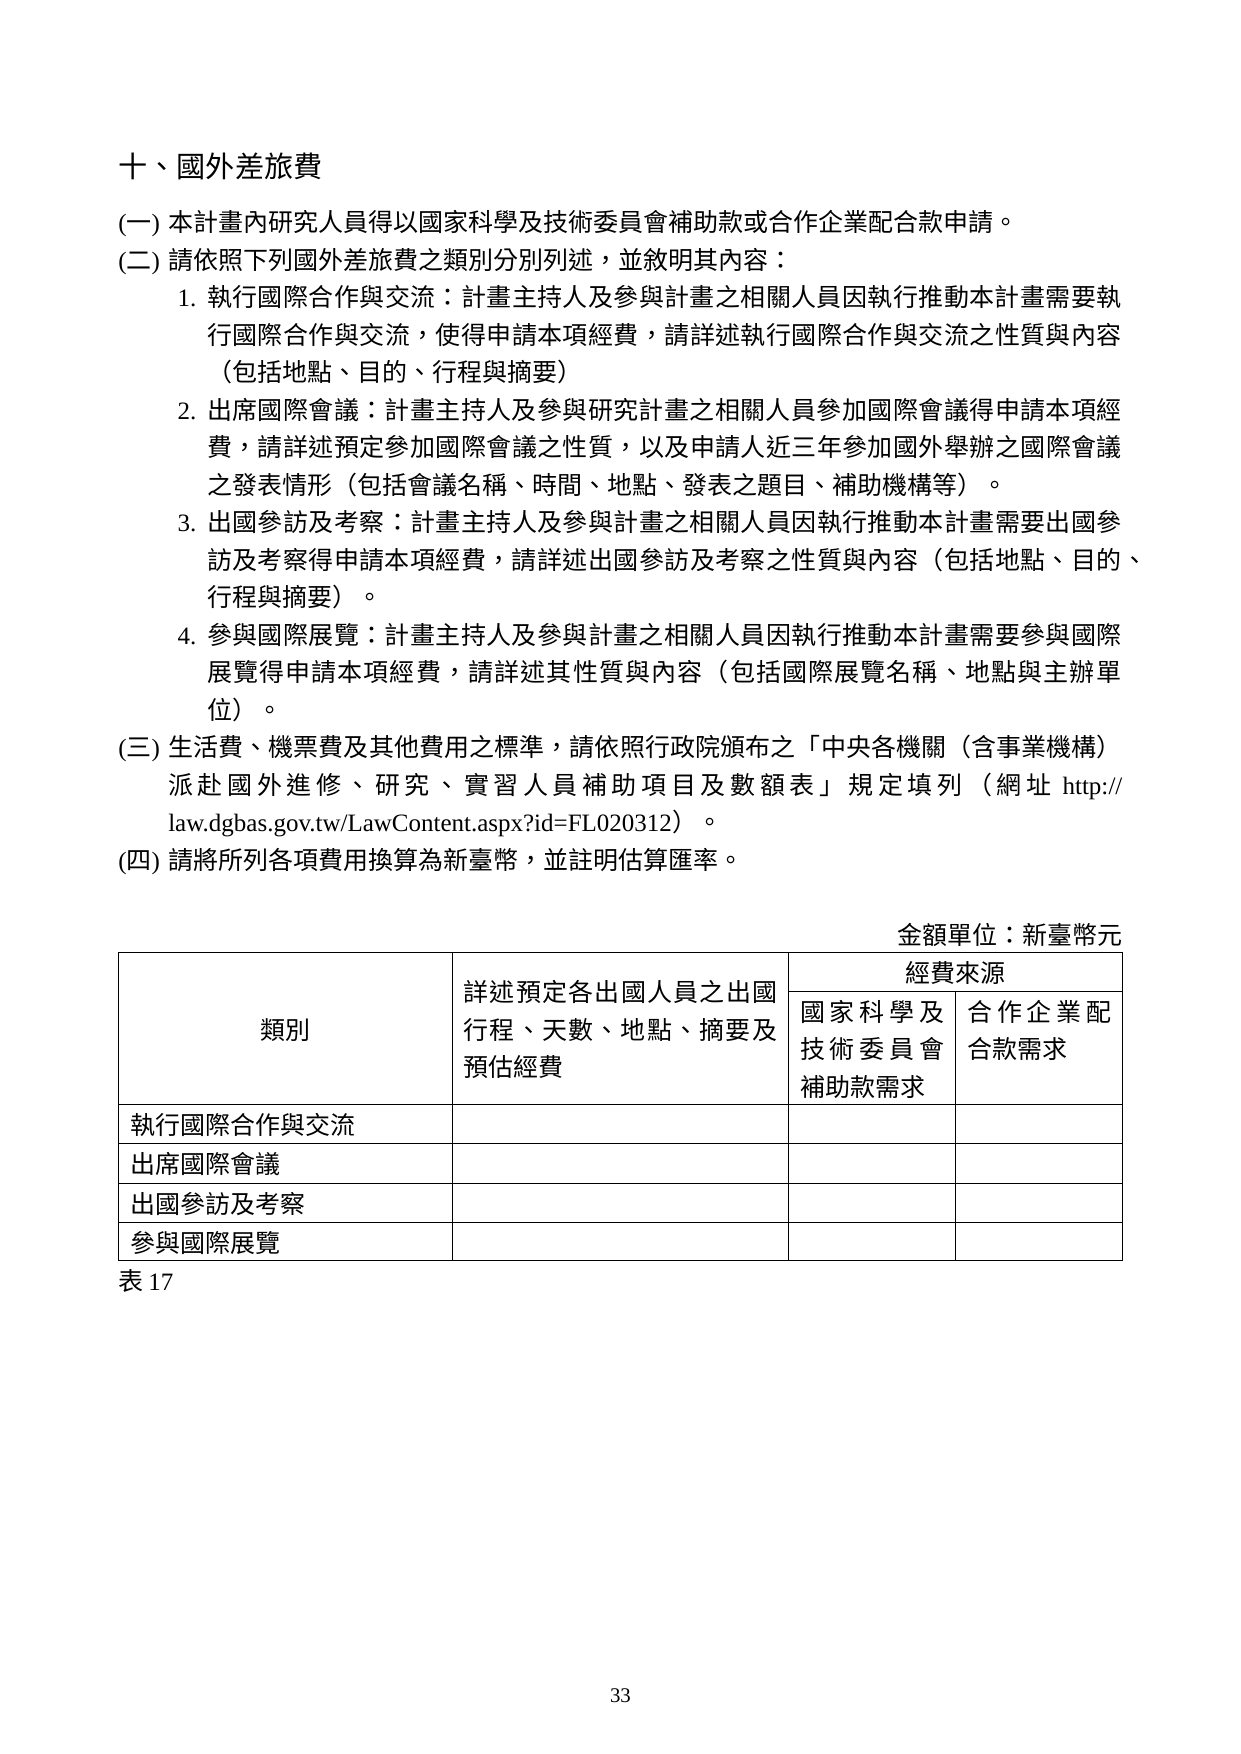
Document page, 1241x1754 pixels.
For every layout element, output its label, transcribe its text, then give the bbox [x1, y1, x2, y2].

list 本計畫內研究人員得以國家科學及技術委員會補助款或合作企業配合款申請。 [118, 202, 1122, 239]
table_cell [789, 1184, 955, 1222]
table_cell [789, 1144, 955, 1183]
table_header 經費來源 [789, 953, 1122, 991]
table_cell 合作企業配合款需求 [956, 992, 1122, 1104]
list 出席國際會議：計畫主持人及參與研究計畫之相關人員參加國際會議得申請本項經費，請詳述預定參加國際會議之性質，以及申請人近三年參加國外舉辦之國際會議之發表情形（包括會議名稱、時間、地點、發表之題目、補助機構等）。 [177, 389, 1122, 502]
table_cell [956, 1144, 1122, 1183]
subtitle 十、國外差旅費 [118, 127, 1122, 202]
table_cell [956, 1105, 1122, 1143]
table_cell [789, 1105, 955, 1143]
list 請將所列各項費用換算為新臺幣，並註明估算匯率。 [118, 839, 1122, 877]
table_cell [789, 1223, 955, 1260]
table_cell [453, 1144, 788, 1183]
table_cell 參與國際展覽 [119, 1223, 452, 1260]
table_cell [956, 1223, 1122, 1260]
table_cell 國家科學及技術委員會補助款需求 [789, 992, 955, 1104]
table_cell 執行國際合作與交流 [119, 1105, 452, 1143]
list 請依照下列國外差旅費之類別分別列述，並敘明其內容： [118, 239, 1122, 277]
table_cell [453, 1223, 788, 1260]
table_cell [956, 1184, 1122, 1222]
table_cell [453, 1184, 788, 1222]
text 表17 [118, 1261, 1122, 1299]
list 執行國際合作與交流：計畫主持人及參與計畫之相關人員因執行推動本計畫需要執行國際合作與交流，使得申請本項經費，請詳述執行國際合作與交流之性質與內容（包括地點、目的、行程與摘要） [177, 277, 1122, 389]
table_header 類別 [119, 953, 452, 1104]
table_cell [453, 1105, 788, 1143]
text 金額單位：新臺幣元 [188, 914, 1122, 952]
list 參與國際展覽：計畫主持人及參與計畫之相關人員因執行推動本計畫需要參與國際展覽得申請本項經費，請詳述其性質與內容（包括國際展覽名稱、地點與主辦單位）。 [177, 614, 1122, 727]
table_cell 出國參訪及考察 [119, 1184, 452, 1222]
list 出國參訪及考察：計畫主持人及參與計畫之相關人員因執行推動本計畫需要出國參訪及考察得申請本項經費，請詳述出國參訪及考察之性質與內容（包括地點、目的、行程與摘要）。 [177, 502, 1122, 614]
list 生活費、機票費及其他費用之標準，請依照行政院頒布之「中央各機關（含事業機構）派赴國外進修、研究、實習人員補助項目及數額表」規定填列（網址http://law.dgbas.gov.tw/LawContent.aspx?id=FL020312）。 [118, 727, 1122, 839]
table_header 詳述預定各出國人員之出國行程、天數、地點、摘要及預估經費 [453, 953, 788, 1104]
table_cell 出席國際會議 [119, 1144, 452, 1183]
